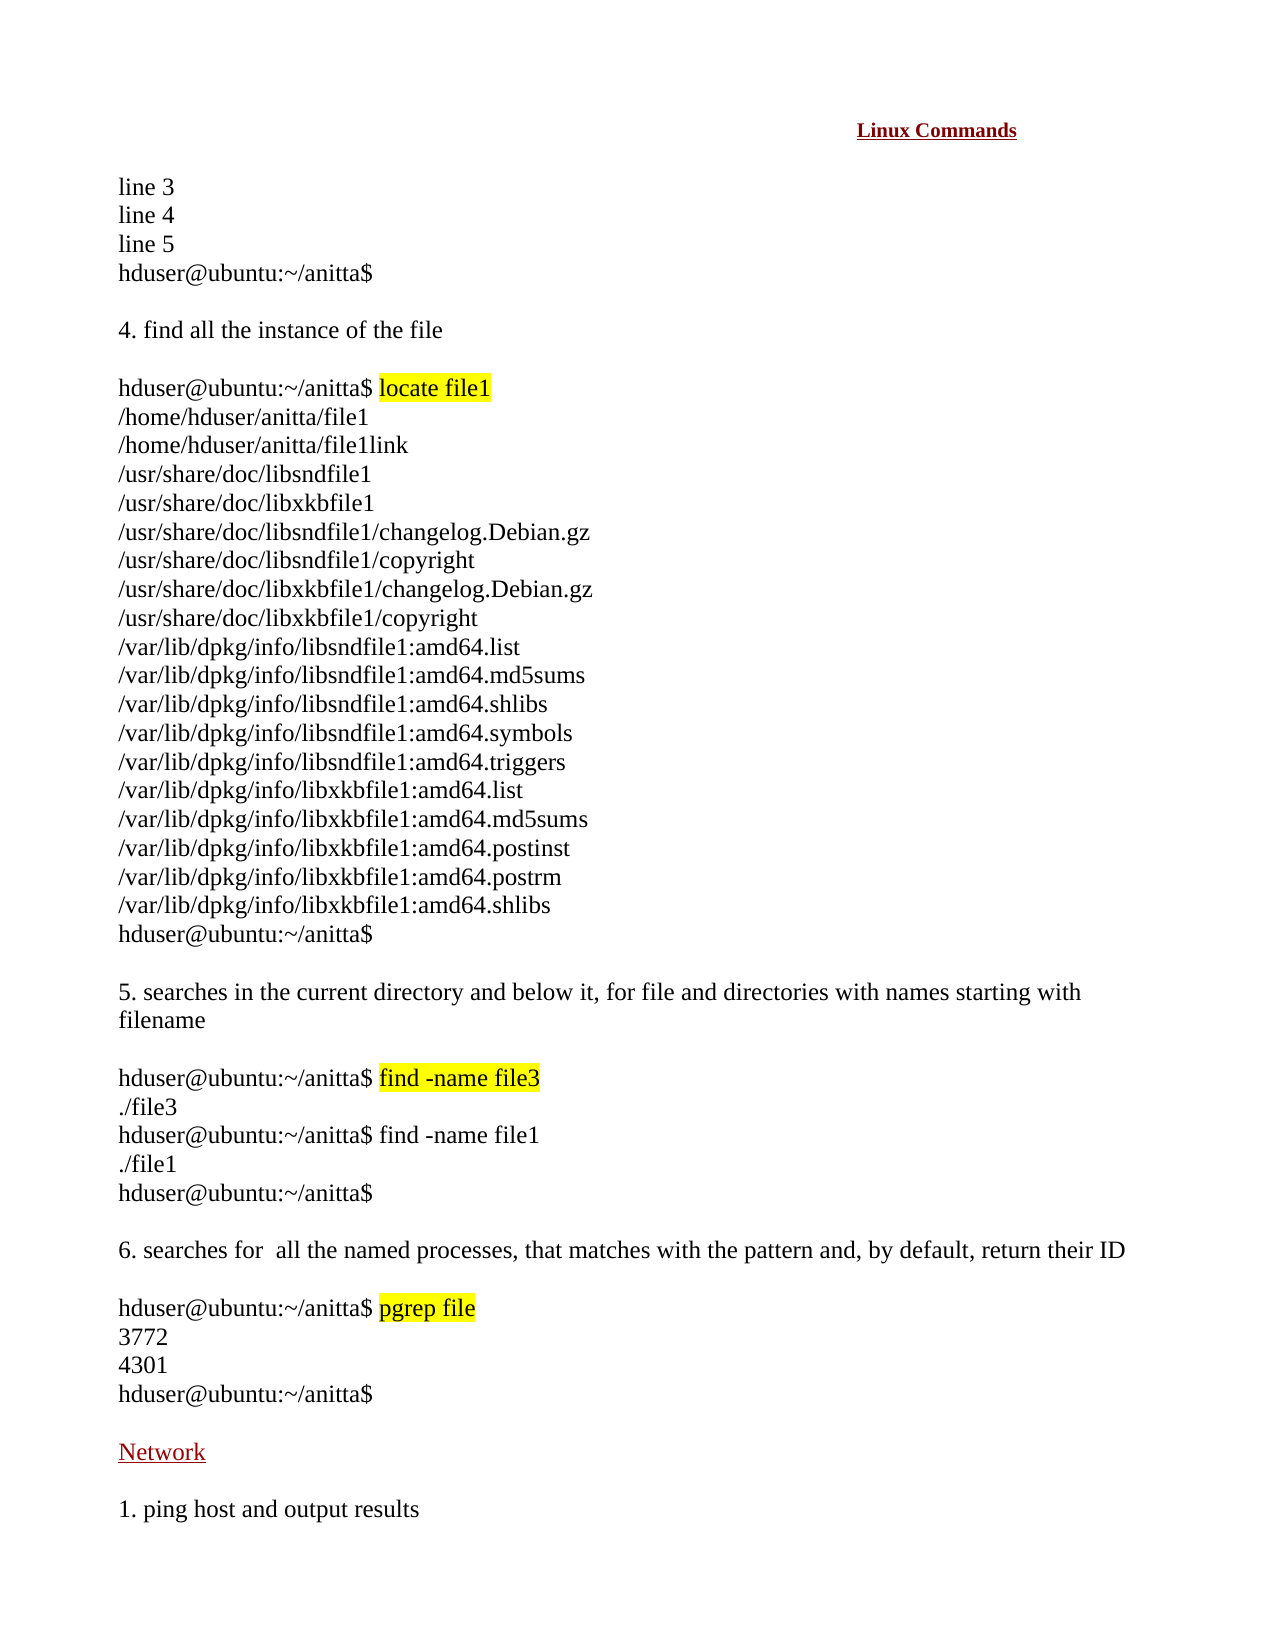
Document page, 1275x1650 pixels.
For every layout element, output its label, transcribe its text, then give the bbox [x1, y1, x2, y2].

text /var/lib/dpkg/info/libsndfile1:amd64.triggers [118, 747, 1157, 775]
text 4301 [118, 1350, 1157, 1379]
text /var/lib/dpkg/info/libxkbfile1:amd64.md5sums [118, 804, 1157, 833]
text /var/lib/dpkg/info/libsndfile1:amd64.shlibs [118, 689, 1157, 718]
text Network [118, 1437, 1157, 1465]
text /usr/share/doc/libxkbfile1/changelog.Debian.gz [118, 574, 1157, 603]
text 5. searches in the current directory and below it, for file and directories with names starting with filename [118, 977, 1157, 1034]
text /usr/share/doc/libxkbfile1/copyright [118, 603, 1157, 632]
text /var/lib/dpkg/info/libsndfile1:amd64.list [118, 632, 1157, 660]
text /usr/share/doc/libsndfile1/changelog.Debian.gz [118, 517, 1157, 545]
text /var/lib/dpkg/info/libxkbfile1:amd64.list [118, 775, 1157, 804]
text 4. find all the instance of the file [118, 315, 1157, 344]
text /var/lib/dpkg/info/libxkbfile1:amd64.postinst [118, 833, 1157, 862]
text ./file1 [118, 1149, 1157, 1178]
text hduser@ubuntu:~/anitta$ find -name file3 [118, 1063, 1157, 1092]
text 6. searches for all the named processes, that matches with the pattern and, by default, return their ID [118, 1235, 1157, 1264]
text /var/lib/dpkg/info/libsndfile1:amd64.md5sums [118, 660, 1157, 689]
text hduser@ubuntu:~/anitta$ [118, 1379, 1157, 1408]
text hduser@ubuntu:~/anitta$ [118, 258, 1157, 287]
text /var/lib/dpkg/info/libsndfile1:amd64.symbols [118, 718, 1157, 747]
text hduser@ubuntu:~/anitta$ [118, 1178, 1157, 1207]
text line 3 [118, 172, 1157, 200]
text /home/hduser/anitta/file1 [118, 402, 1157, 430]
text /var/lib/dpkg/info/libxkbfile1:amd64.postrm [118, 862, 1157, 890]
text hduser@ubuntu:~/anitta$ pgrep file [118, 1293, 1157, 1322]
text /var/lib/dpkg/info/libxkbfile1:amd64.shlibs [118, 890, 1157, 919]
text 1. ping host and output results [118, 1494, 1157, 1523]
text /usr/share/doc/libsndfile1 [118, 459, 1157, 488]
text line 4 [118, 200, 1157, 229]
text 3772 [118, 1322, 1157, 1350]
text ./file3 [118, 1092, 1157, 1120]
text line 5 [118, 229, 1157, 258]
text /usr/share/doc/libxkbfile1 [118, 488, 1157, 517]
text hduser@ubuntu:~/anitta$ find -name file1 [118, 1120, 1157, 1149]
text /usr/share/doc/libsndfile1/copyright [118, 545, 1157, 574]
text hduser@ubuntu:~/anitta$ locate file1 [118, 373, 1157, 402]
text /home/hduser/anitta/file1link [118, 430, 1157, 459]
text hduser@ubuntu:~/anitta$ [118, 919, 1157, 948]
